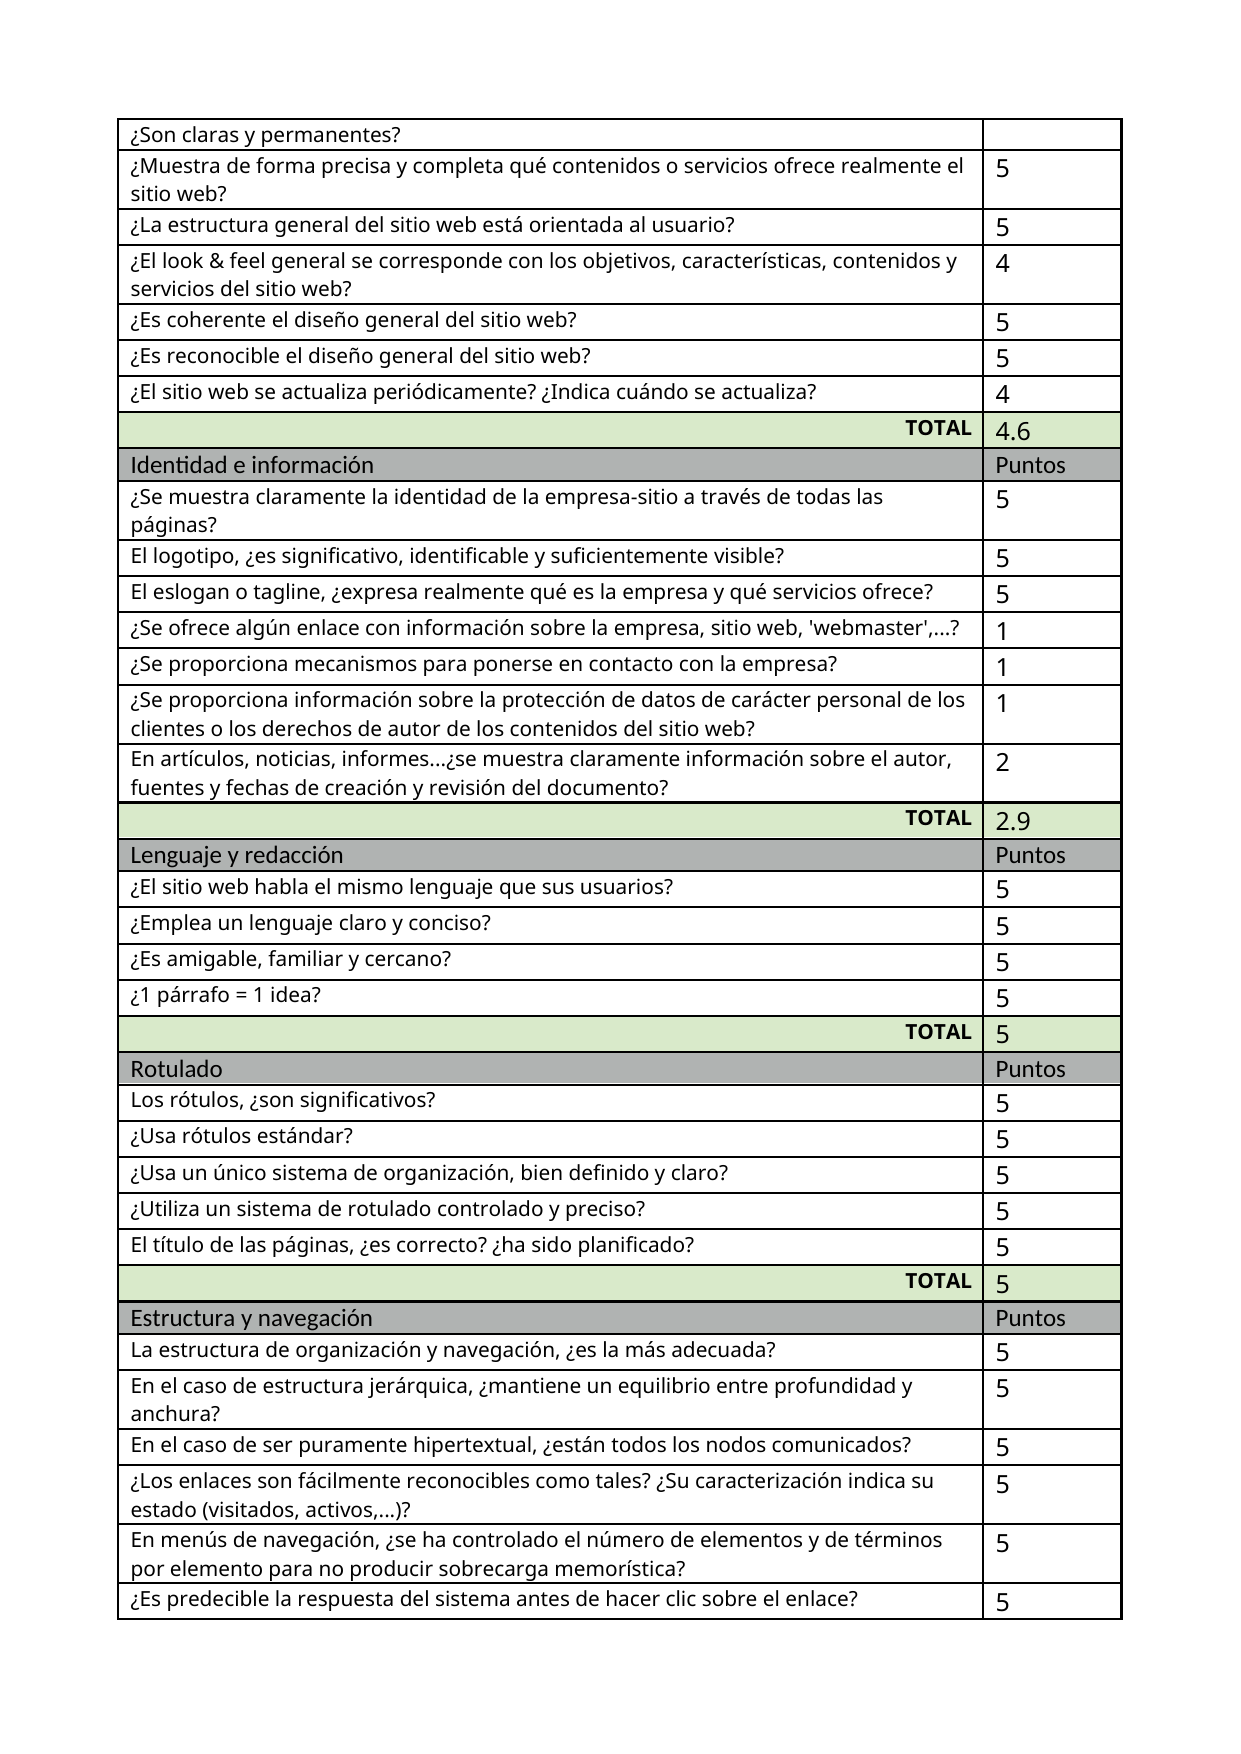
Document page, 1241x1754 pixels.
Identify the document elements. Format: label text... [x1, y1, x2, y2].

table_cell 5 [984, 1086, 1120, 1119]
table_cell 5 [984, 151, 1120, 208]
table_cell ¿La estructura general del sitio web está orientada al usuario? [119, 210, 982, 244]
table_cell Puntos [984, 449, 1120, 480]
table_cell ¿Usa un único sistema de organización, bien deﬁnido y claro? [119, 1158, 982, 1192]
table_cell 1 [984, 613, 1120, 647]
table_cell 5 [984, 908, 1120, 942]
table_cell Lenguaje y redacción [119, 840, 982, 870]
table_cell ¿Usa rótulos estándar? [119, 1122, 982, 1156]
table_cell 5 [984, 1158, 1120, 1192]
table_cell 5 [984, 1430, 1120, 1464]
table_cell 4.6 [984, 413, 1120, 447]
table_cell 5 [984, 341, 1120, 375]
table_cell ¿Se muestra claramente la identidad de la empresa-sitio a través de todas las páginas? [119, 482, 982, 539]
table_cell 5 [984, 482, 1120, 539]
table_cell 5 [984, 1466, 1120, 1523]
table_cell 1 [984, 686, 1120, 742]
table_cell ¿Se ofrece algún enlace con información sobre la empresa, sitio web, 'webmaster',...? [119, 613, 982, 647]
table_cell El logotipo, ¿es signiﬁcativo, identiﬁcable y suﬁcientemente visible? [119, 541, 982, 575]
table_cell 5 [984, 1584, 1120, 1618]
table_cell ¿Es predecible la respuesta del sistema antes de hacer clic sobre el enlace? [119, 1584, 982, 1618]
table_cell TOTAL [119, 804, 982, 837]
table_cell ¿El sitio web habla el mismo lenguaje que sus usuarios? [119, 872, 982, 906]
table_cell TOTAL [119, 1017, 982, 1051]
table_cell ¿Muestra de forma precisa y completa qué contenidos o servicios ofrece realmente el sitio web? [119, 151, 982, 208]
table_cell ¿Es reconocible el diseño general del sitio web? [119, 341, 982, 375]
table_cell 5 [984, 872, 1120, 906]
table_cell Estructura y navegación [119, 1303, 982, 1333]
table_cell Puntos [984, 1053, 1120, 1083]
table_cell ¿Son claras y permanentes? [119, 120, 982, 149]
table_cell 4 [984, 377, 1120, 411]
table_cell En menús de navegación, ¿se ha controlado el número de elementos y de términos por elemento para no producir sobrecarga memorística? [119, 1525, 982, 1582]
table_cell ¿Emplea un lenguaje claro y conciso? [119, 908, 982, 942]
table_cell 5 [984, 541, 1120, 575]
table_cell 5 [984, 1017, 1120, 1051]
table_cell ¿Utiliza un sistema de rotulado controlado y preciso? [119, 1194, 982, 1228]
table_cell La estructura de organización y navegación, ¿es la más adecuada? [119, 1335, 982, 1369]
table_cell [984, 120, 1120, 149]
table_cell ¿Los enlaces son fácilmente reconocibles como tales? ¿Su caracterización indica su estado (visitados, activos,...)? [119, 1466, 982, 1523]
table_cell 5 [984, 305, 1120, 339]
table_cell 5 [984, 1122, 1120, 1156]
table_cell 5 [984, 577, 1120, 611]
table_cell ¿El sitio web se actualiza periódicamente? ¿Indica cuándo se actualiza? [119, 377, 982, 411]
table_cell TOTAL [119, 413, 982, 447]
table_cell Identidad e información [119, 449, 982, 480]
table_cell En artículos, noticias, informes...¿se muestra claramente información sobre el autor, fuentes y fechas de creación y revisión del documento? [119, 745, 982, 801]
table_cell 5 [984, 1230, 1120, 1264]
table_cell ¿Se proporciona mecanismos para ponerse en contacto con la empresa? [119, 649, 982, 683]
table_cell 2 [984, 745, 1120, 801]
table_cell Los rótulos, ¿son signiﬁcativos? [119, 1086, 982, 1119]
table_cell ¿Se proporciona información sobre la protección de datos de carácter personal de los clientes o los derechos de autor de los contenidos del sitio web? [119, 686, 982, 742]
table_cell ¿El look & feel general se corresponde con los objetivos, características, contenidos y servicios del sitio web? [119, 246, 982, 303]
table_cell El título de las páginas, ¿es correcto? ¿ha sido planiﬁcado? [119, 1230, 982, 1264]
table_cell 5 [984, 1525, 1120, 1582]
table_cell 4 [984, 246, 1120, 303]
table_cell 5 [984, 1335, 1120, 1369]
table_cell 1 [984, 649, 1120, 683]
table_cell Puntos [984, 840, 1120, 870]
table_cell En el caso de estructura jerárquica, ¿mantiene un equilibrio entre profundidad y anchura? [119, 1371, 982, 1428]
table_cell Rotulado [119, 1053, 982, 1083]
table_cell ¿Es coherente el diseño general del sitio web? [119, 305, 982, 339]
table_cell TOTAL [119, 1266, 982, 1300]
table_cell 5 [984, 1194, 1120, 1228]
table_cell Puntos [984, 1303, 1120, 1333]
table_cell 5 [984, 945, 1120, 978]
table_cell ¿1 párrafo = 1 idea? [119, 981, 982, 1015]
table_cell En el caso de ser puramente hipertextual, ¿están todos los nodos comunicados? [119, 1430, 982, 1464]
table_cell 5 [984, 1371, 1120, 1428]
table_cell 5 [984, 981, 1120, 1015]
table_cell 2.9 [984, 804, 1120, 837]
table_cell 5 [984, 210, 1120, 244]
table_cell El eslogan o tagline, ¿expresa realmente qué es la empresa y qué servicios ofrece? [119, 577, 982, 611]
table_cell ¿Es amigable, familiar y cercano? [119, 945, 982, 978]
table_cell 5 [984, 1266, 1120, 1300]
